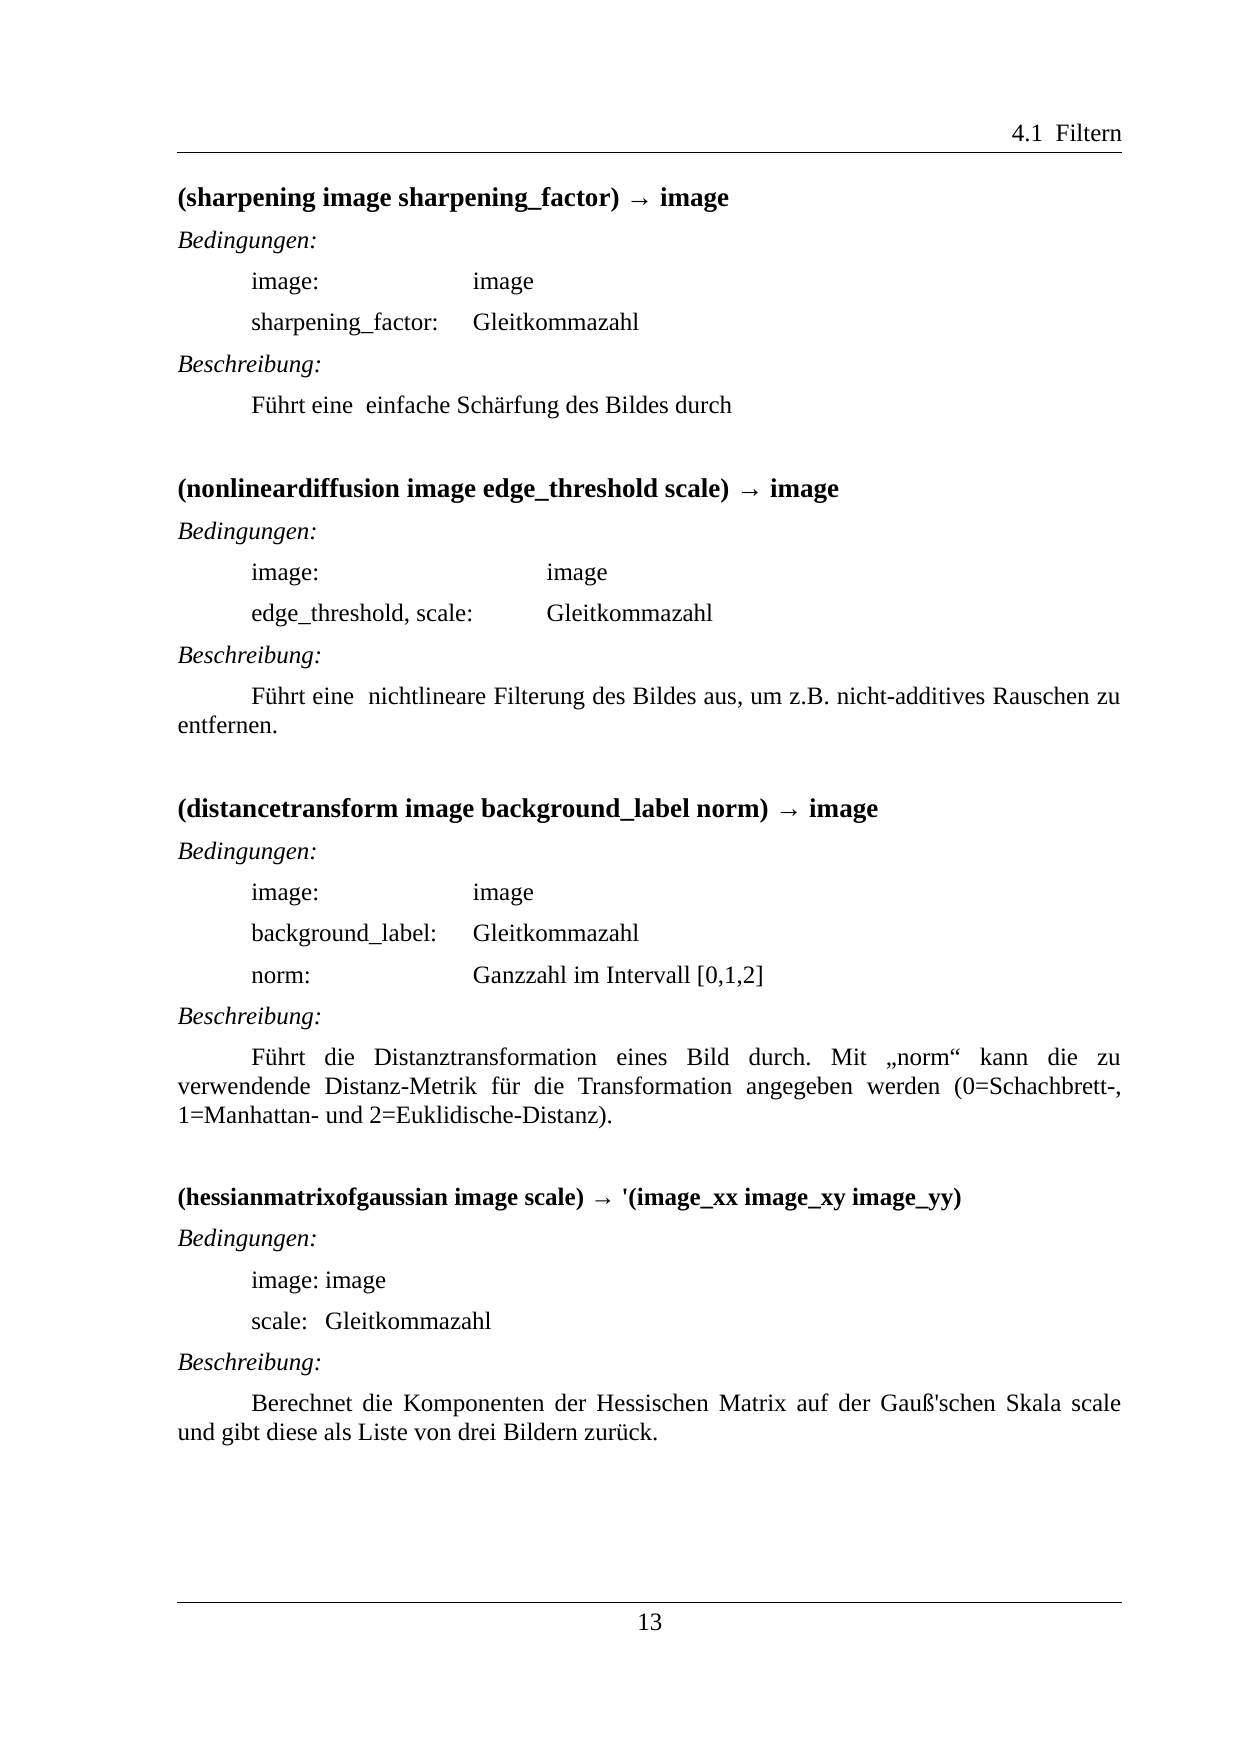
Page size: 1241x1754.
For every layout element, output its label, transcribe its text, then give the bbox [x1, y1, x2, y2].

text image: image [177, 1265, 1122, 1293]
text Führt eine nichtlineare Filterung des Bildes aus, um z.B. nicht-additives Rauschen zu entfernen. [177, 681, 1122, 738]
text background_label: Gleitkommazahl [177, 918, 1122, 947]
text image: image [177, 877, 1122, 906]
text sharpening_factor: Gleitkommazahl [177, 307, 1122, 336]
text Berechnet die Komponenten der Hessischen Matrix auf der Gauß'schen Skala scale und gibt diese als Liste von drei Bildern zurück. [177, 1388, 1122, 1446]
text (nonlineardiffusion image edge_threshold scale) → image [177, 472, 1122, 503]
text Bedingungen: [177, 836, 1122, 865]
text scale: Gleitkommazahl [177, 1306, 1122, 1335]
text Führt eine einfache Schärfung des Bildes durch [177, 390, 1122, 419]
text Bedingungen: [177, 1223, 1122, 1252]
text (hessianmatrixofgaussian image scale) → '(image_xx image_xy image_yy) [177, 1182, 1122, 1211]
text Beschreibung: [177, 1347, 1122, 1376]
text Bedingungen: [177, 225, 1122, 254]
text (distancetransform image background_label norm) → image [177, 792, 1122, 823]
text (sharpening image sharpening_factor) → image [177, 181, 1122, 212]
text Beschreibung: [177, 1001, 1122, 1030]
text Beschreibung: [177, 640, 1122, 668]
text norm: Ganzzahl im Intervall [0,1,2] [177, 960, 1122, 988]
text Bedingungen: [177, 516, 1122, 545]
text image: image [177, 557, 1122, 586]
text image: image [177, 266, 1122, 295]
text Beschreibung: [177, 349, 1122, 377]
text Führt die Distanztransformation eines Bild durch. Mit „norm“ kann die zu verwendende Distanz-Metrik für die Transformation angegeben werden (0=Schachbrett-, 1=Manhattan- und 2=Euklidische-Distanz). [177, 1042, 1122, 1128]
text edge_threshold, scale: Gleitkommazahl [177, 598, 1122, 627]
